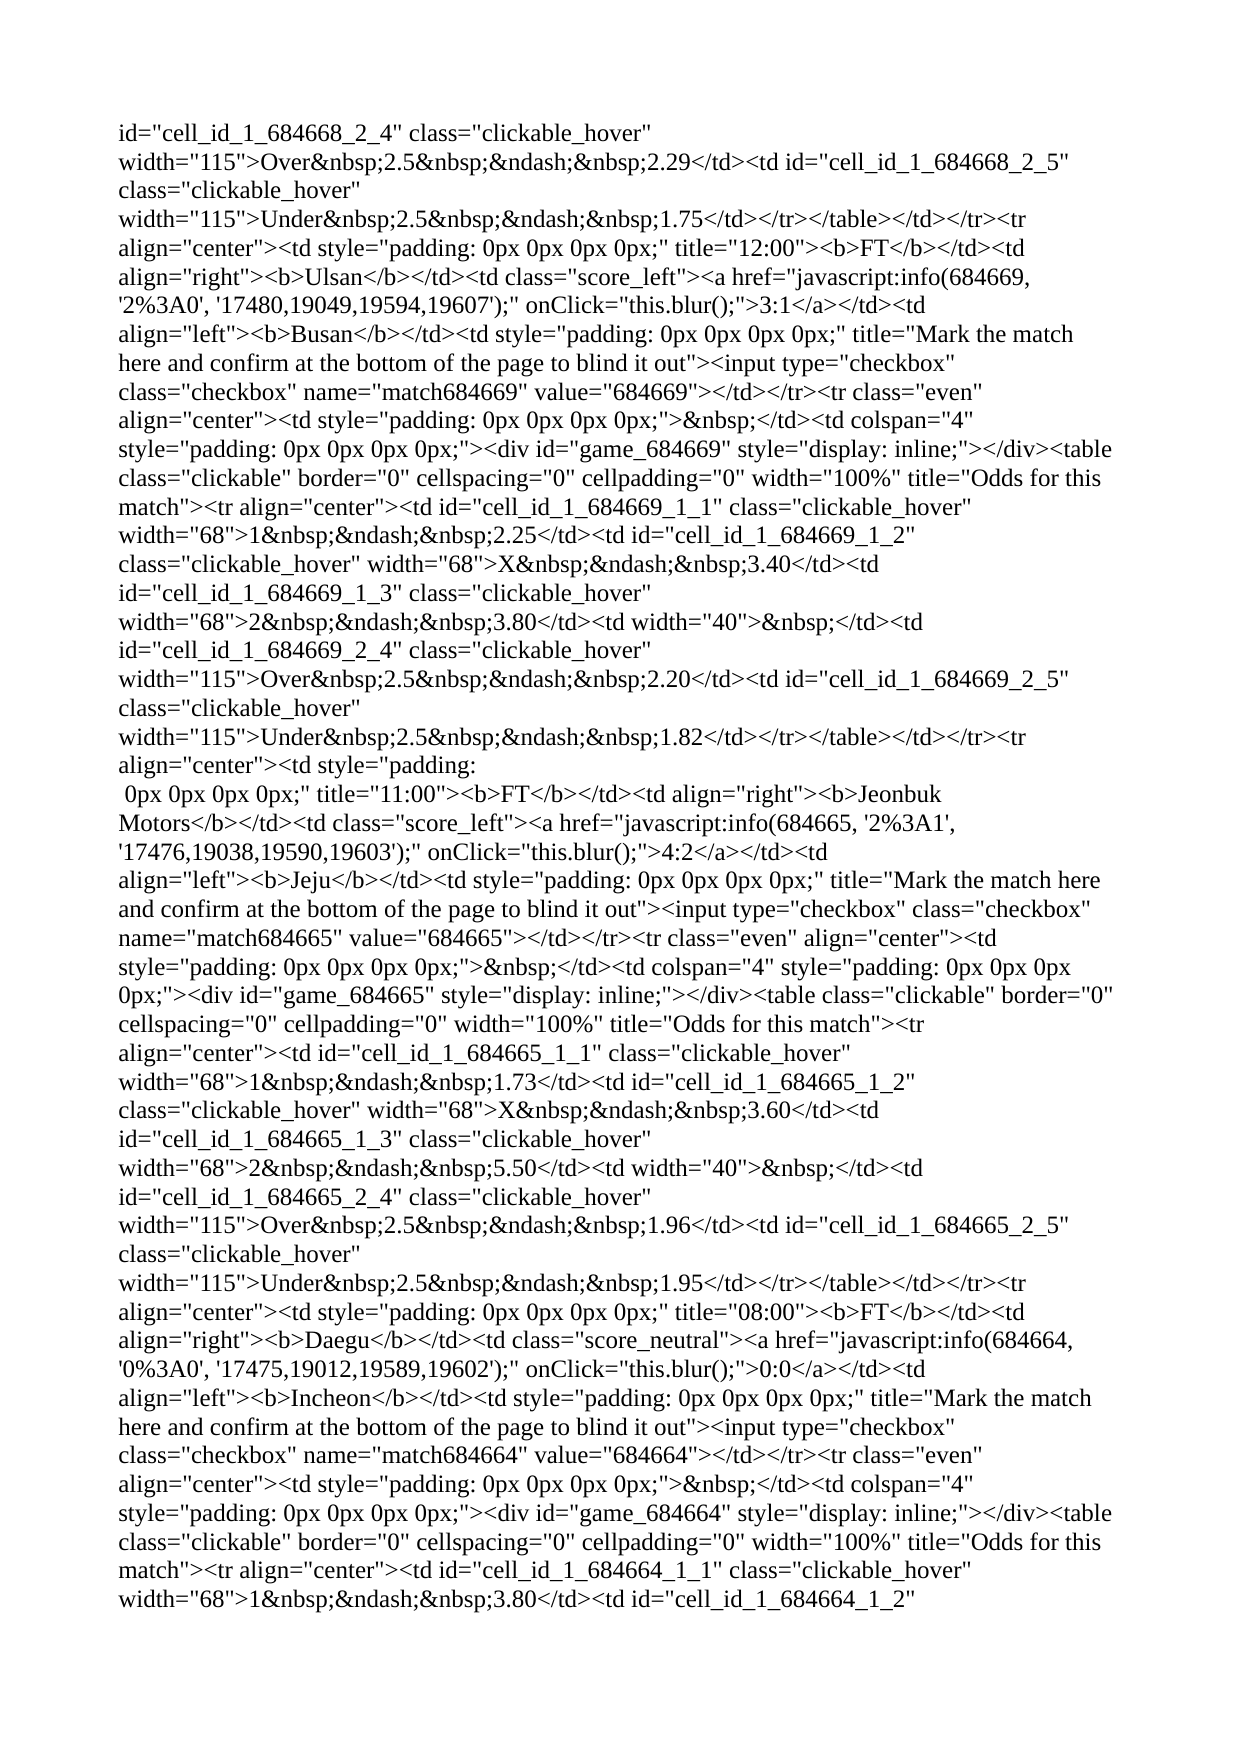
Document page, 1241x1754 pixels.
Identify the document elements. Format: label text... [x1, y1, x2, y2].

text id="cell_id_1_684668_2_4" class="clickable_hover" width="115">Over&nbsp;2.5&nbsp;&ndash;&nbsp;2.29</td><td id="cell_id_1_684668_2_5" class="clickable_hover" width="115">Under&nbsp;2.5&nbsp;&ndash;&nbsp;1.75</td></tr></table></td></tr><tr align="center"><td style="padding: 0px 0px 0px 0px;" title="12:00"><b>FT</b></td><td align="right"><b>Ulsan</b></td><td class="score_left"><a href="javascript:info(684669, '2%3A0', '17480,19049,19594,19607');" onClick="this.blur();">3:1</a></td><td align="left"><b>Busan</b></td><td style="padding: 0px 0px 0px 0px;" title="Mark the match here and confirm at the bottom of the page to blind it out"><input type="checkbox" class="checkbox" name="match684669" value="684669"></td></tr><tr class="even" align="center"><td style="padding: 0px 0px 0px 0px;">&nbsp;</td><td colspan="4" style="padding: 0px 0px 0px 0px;"><div id="game_684669" style="display: inline;"></div><table class="clickable" border="0" cellspacing="0" cellpadding="0" width="100%" title="Odds for this match"><tr align="center"><td id="cell_id_1_684669_1_1" class="clickable_hover" width="68">1&nbsp;&ndash;&nbsp;2.25</td><td id="cell_id_1_684669_1_2" class="clickable_hover" width="68">X&nbsp;&ndash;&nbsp;3.40</td><td id="cell_id_1_684669_1_3" class="clickable_hover" width="68">2&nbsp;&ndash;&nbsp;3.80</td><td width="40">&nbsp;</td><td id="cell_id_1_684669_2_4" class="clickable_hover" width="115">Over&nbsp;2.5&nbsp;&ndash;&nbsp;2.20</td><td id="cell_id_1_684669_2_5" class="clickable_hover" width="115">Under&nbsp;2.5&nbsp;&ndash;&nbsp;1.82</td></tr></table></td></tr><tr align="center"><td style="padding: [118, 118, 1122, 779]
text 0px 0px 0px 0px;" title="11:00"><b>FT</b></td><td align="right"><b>Jeonbuk Motors</b></td><td class="score_left"><a href="javascript:info(684665, '2%3A1', '17476,19038,19590,19603');" onClick="this.blur();">4:2</a></td><td align="left"><b>Jeju</b></td><td style="padding: 0px 0px 0px 0px;" title="Mark the match here and confirm at the bottom of the page to blind it out"><input type="checkbox" class="checkbox" name="match684665" value="684665"></td></tr><tr class="even" align="center"><td style="padding: 0px 0px 0px 0px;">&nbsp;</td><td colspan="4" style="padding: 0px 0px 0px 0px;"><div id="game_684665" style="display: inline;"></div><table class="clickable" border="0" cellspacing="0" cellpadding="0" width="100%" title="Odds for this match"><tr align="center"><td id="cell_id_1_684665_1_1" class="clickable_hover" width="68">1&nbsp;&ndash;&nbsp;1.73</td><td id="cell_id_1_684665_1_2" class="clickable_hover" width="68">X&nbsp;&ndash;&nbsp;3.60</td><td id="cell_id_1_684665_1_3" class="clickable_hover" width="68">2&nbsp;&ndash;&nbsp;5.50</td><td width="40">&nbsp;</td><td id="cell_id_1_684665_2_4" class="clickable_hover" width="115">Over&nbsp;2.5&nbsp;&ndash;&nbsp;1.96</td><td id="cell_id_1_684665_2_5" class="clickable_hover" width="115">Under&nbsp;2.5&nbsp;&ndash;&nbsp;1.95</td></tr></table></td></tr><tr align="center"><td style="padding: 0px 0px 0px 0px;" title="08:00"><b>FT</b></td><td align="right"><b>Daegu</b></td><td class="score_neutral"><a href="javascript:info(684664, '0%3A0', '17475,19012,19589,19602');" onClick="this.blur();">0:0</a></td><td align="left"><b>Incheon</b></td><td style="padding: 0px 0px 0px 0px;" title="Mark the match here and confirm at the bottom of the page to blind it out"><input type="checkbox" class="checkbox" name="match684664" value="684664"></td></tr><tr class="even" align="center"><td style="padding: 0px 0px 0px 0px;">&nbsp;</td><td colspan="4" style="padding: 0px 0px 0px 0px;"><div id="game_684664" style="display: inline;"></div><table class="clickable" border="0" cellspacing="0" cellpadding="0" width="100%" title="Odds for this match"><tr align="center"><td id="cell_id_1_684664_1_1" class="clickable_hover" width="68">1&nbsp;&ndash;&nbsp;3.80</td><td id="cell_id_1_684664_1_2" [118, 779, 1122, 1613]
